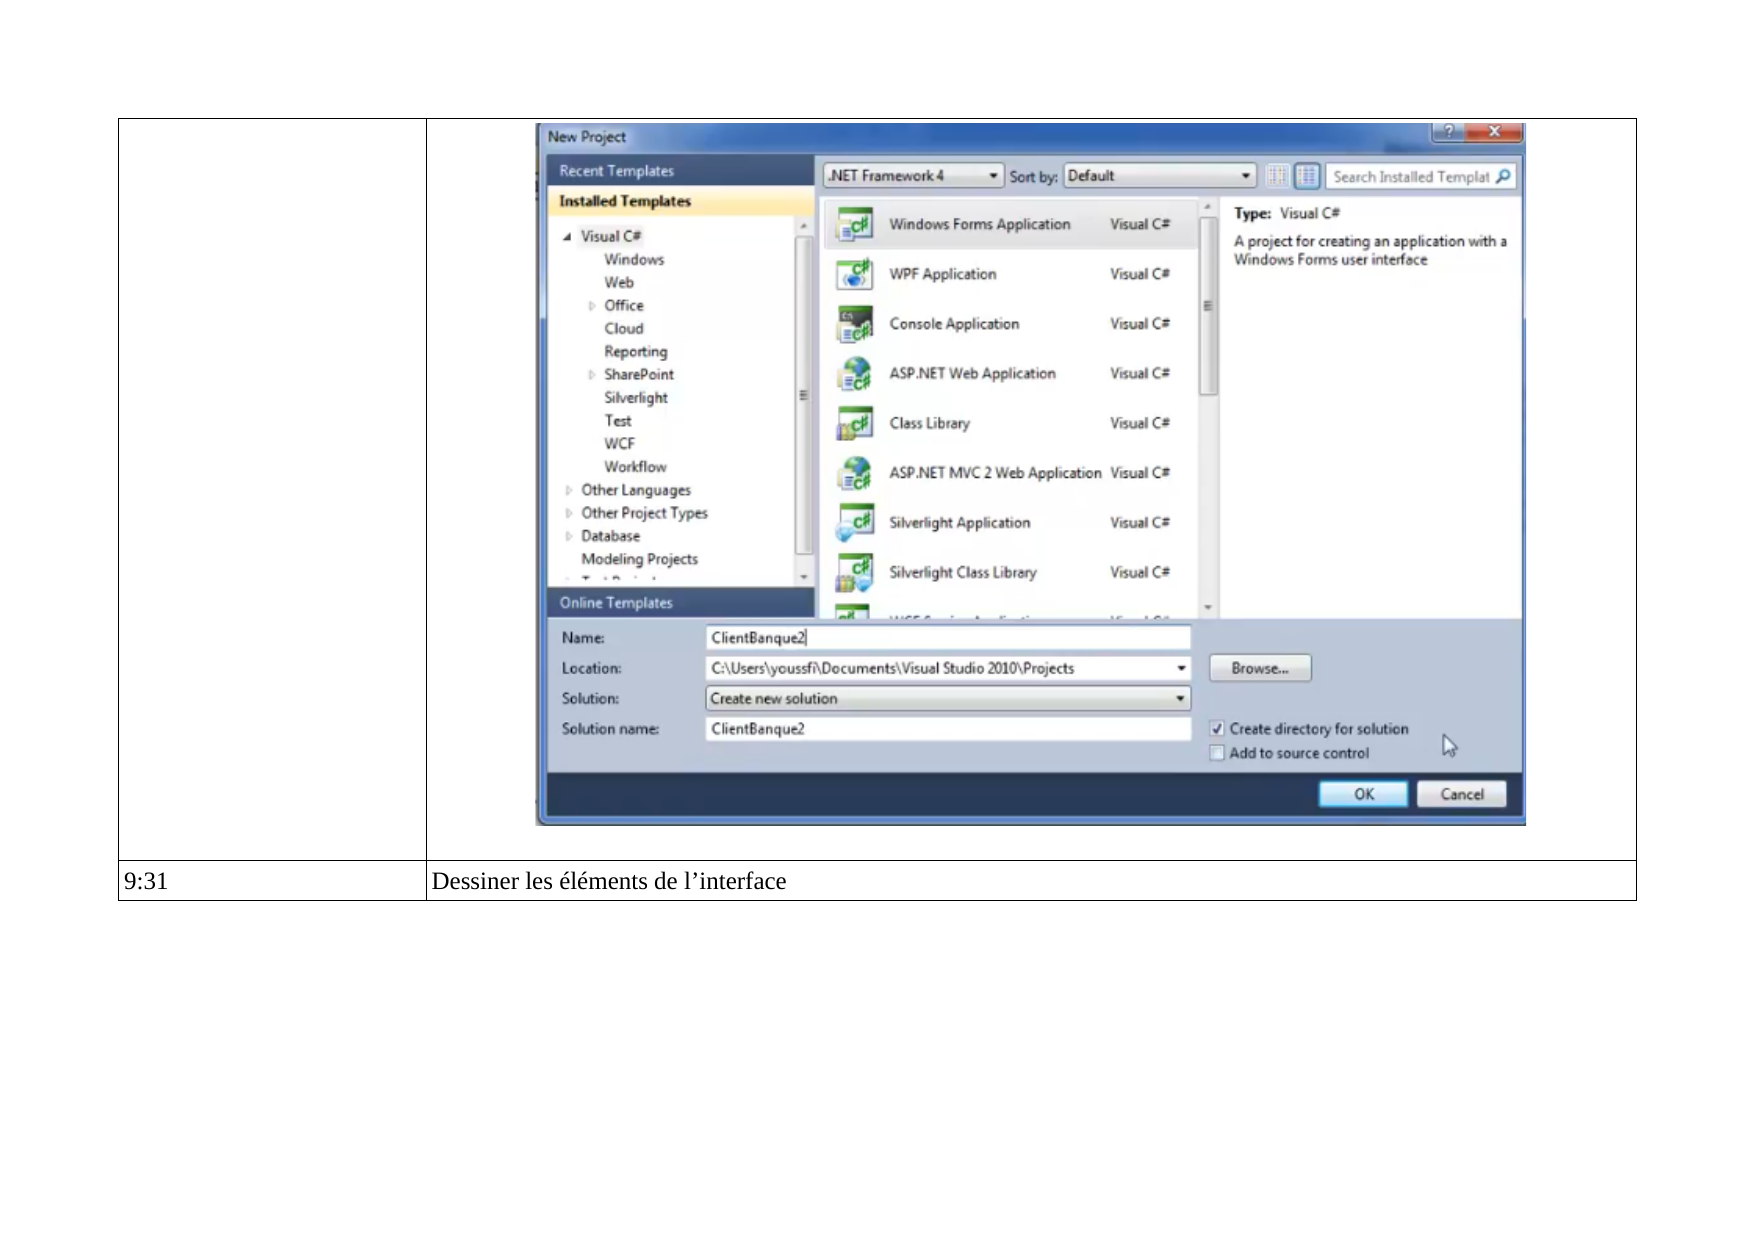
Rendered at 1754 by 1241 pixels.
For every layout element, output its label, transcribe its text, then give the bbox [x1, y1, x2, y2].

table_cell Dessiner les éléments de l’interface [427, 861, 1636, 900]
table_cell [119, 119, 426, 860]
table_cell 9:31 [119, 861, 426, 900]
table_cell [427, 119, 1636, 860]
picture [535, 123, 1527, 826]
